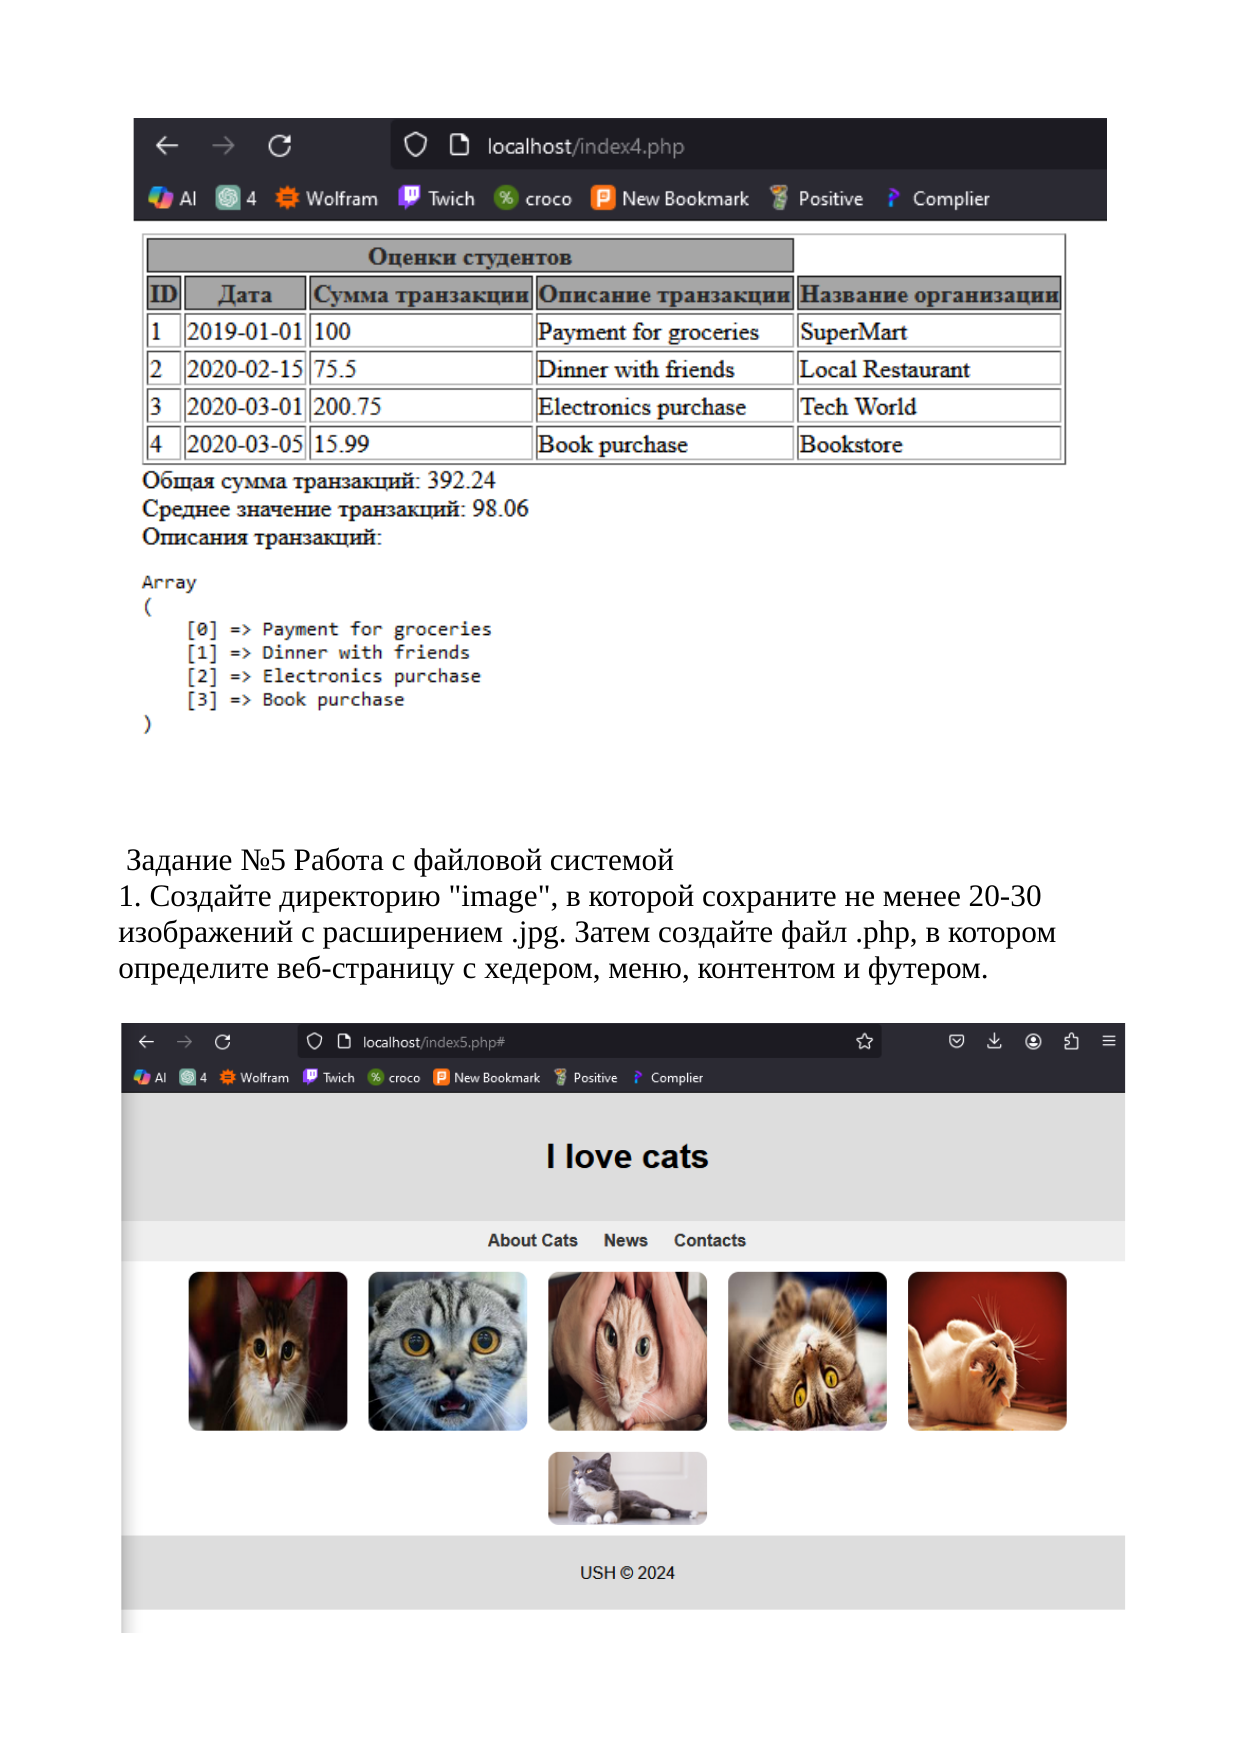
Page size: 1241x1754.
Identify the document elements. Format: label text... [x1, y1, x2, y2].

text определите веб-страницу с хедером, меню, контентом и футером. [118, 949, 1122, 985]
text изображений с расширением .jpg. Затем создайте файл .php, в котором [118, 913, 1122, 949]
text 1. Создайте директорию "image", в которой сохраните не менее 20-30 [118, 877, 1122, 913]
picture [121, 1023, 1126, 1633]
picture [133, 118, 1107, 806]
text Задание №5 Работа с файловой системой [118, 842, 1122, 877]
